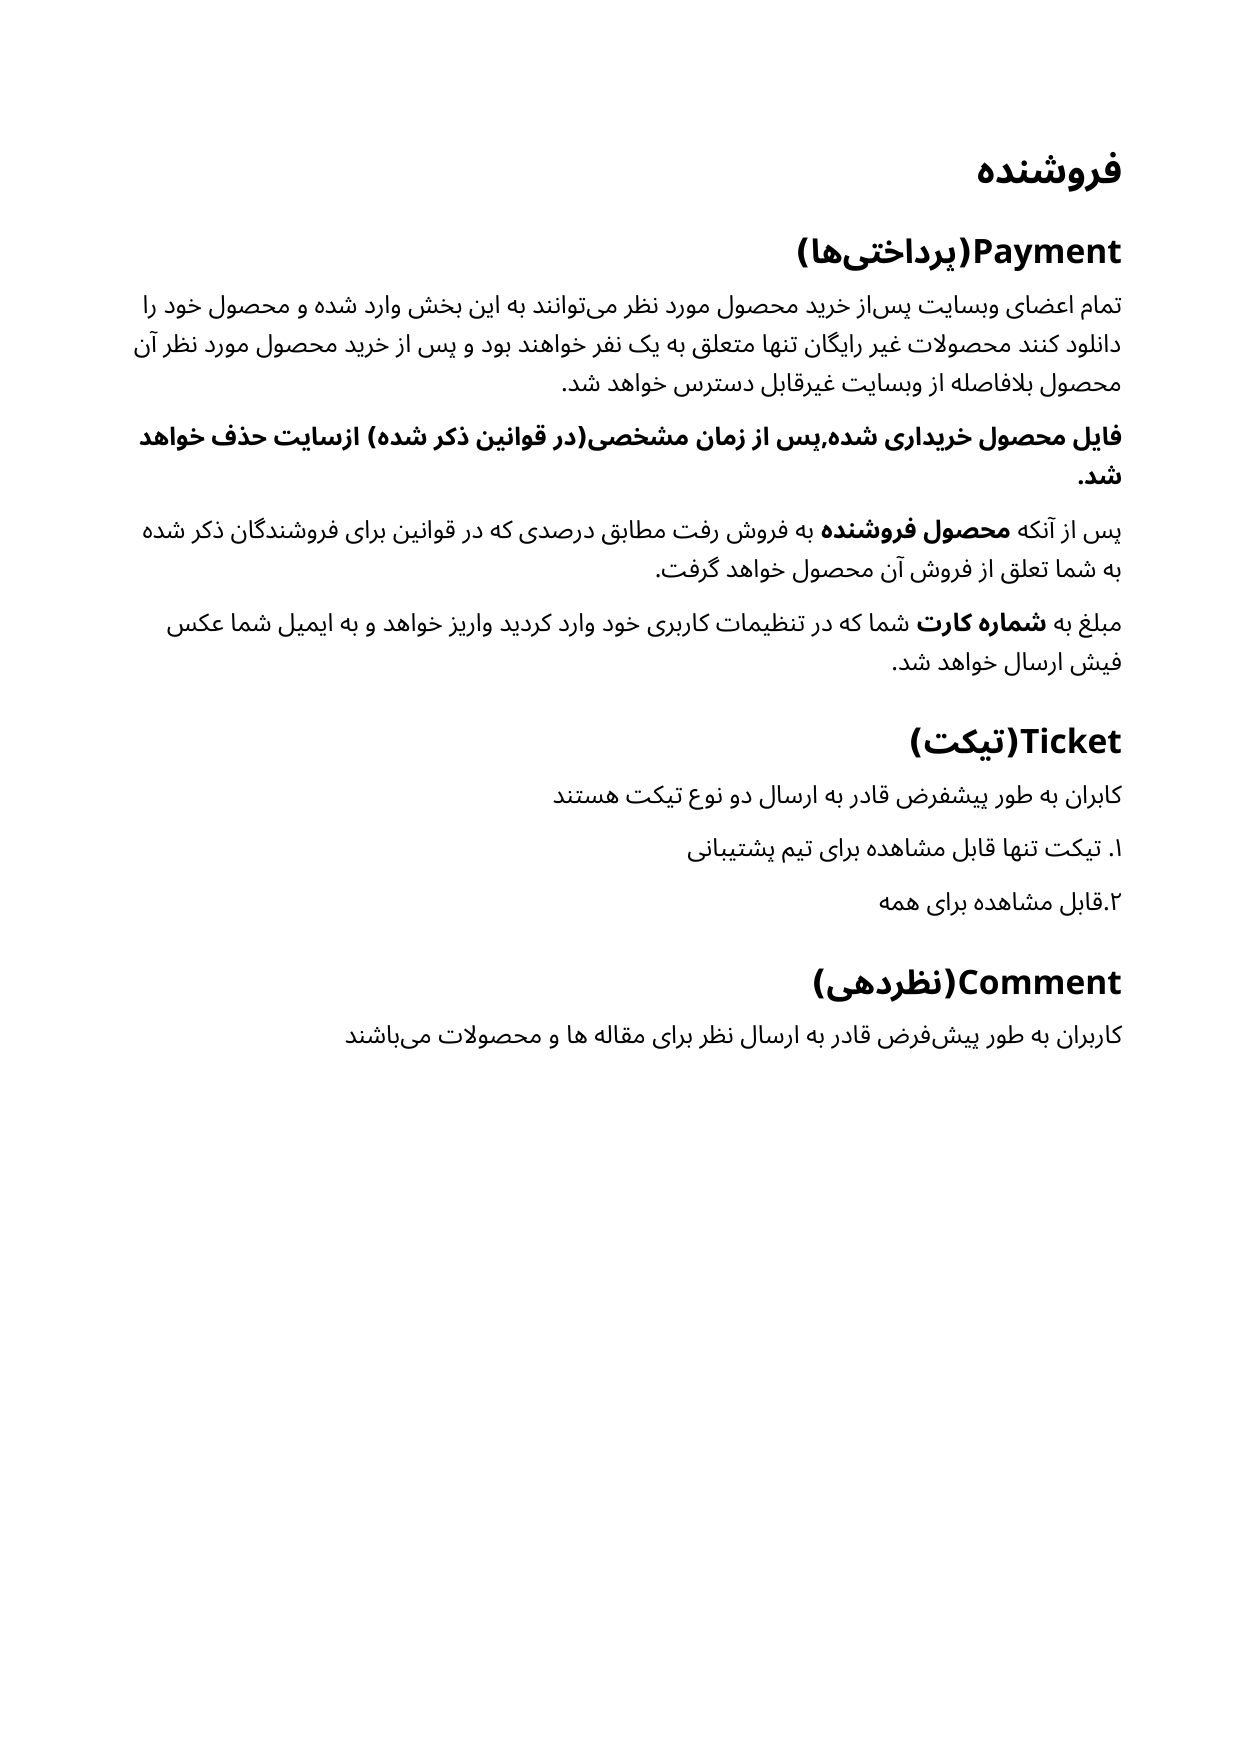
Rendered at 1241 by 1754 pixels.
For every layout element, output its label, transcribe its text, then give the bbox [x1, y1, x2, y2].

text ۲.قابل مشاهده برای همه [118, 884, 1122, 918]
text پس از آنکه محصول فروشنده به فروش رفت مطابق درصدی که در قوانین برای فروشندگان ذکر شده به شما تعلق از فروش آن محصول خواهد گرفت. [118, 511, 1122, 584]
text مبلغ به شماره کارت شما که در تنظیمات کاربری خود وارد کردید واریز خواهد و به ایمیل شما عکس فیش ارسال خواهد شد. [118, 604, 1122, 677]
text ۱. تیکت تنها قابل مشاهده برای تیم پشتیبانی [118, 830, 1122, 864]
subtitle فروشنده [118, 143, 1122, 195]
text کابران به طور پیشفرض قادر به ارسال دو نوع تیکت هستند [118, 776, 1122, 810]
text تمام اعضای وبسایت پس‌از خرید محصول مورد نظر می‌توانند به این بخش وارد شده و محصول خود را دانلود کنند محصولات غیر رایگان تنها متعلق به یک نفر خواهند بود و پس از خرید محصول مورد نظر آن محصول بلافاصله از وبسایت غیرقابل دسترس خواهد شد. [118, 286, 1122, 399]
subtitle Payment(پرداختی‌ها) [118, 228, 1122, 274]
text کاربران به طور پیش‌فرض قادر به ارسال نظر برای مقاله ها و محصولات می‌باشند [118, 1017, 1122, 1051]
subtitle Comment(نظردهی) [118, 958, 1122, 1004]
text فایل محصول خریداری شده,پس از زمان مشخصی(در قوانین ذکر شده) ازسایت حذف خواهد شد. [118, 418, 1122, 492]
subtitle Ticket(تیکت) [118, 718, 1122, 764]
